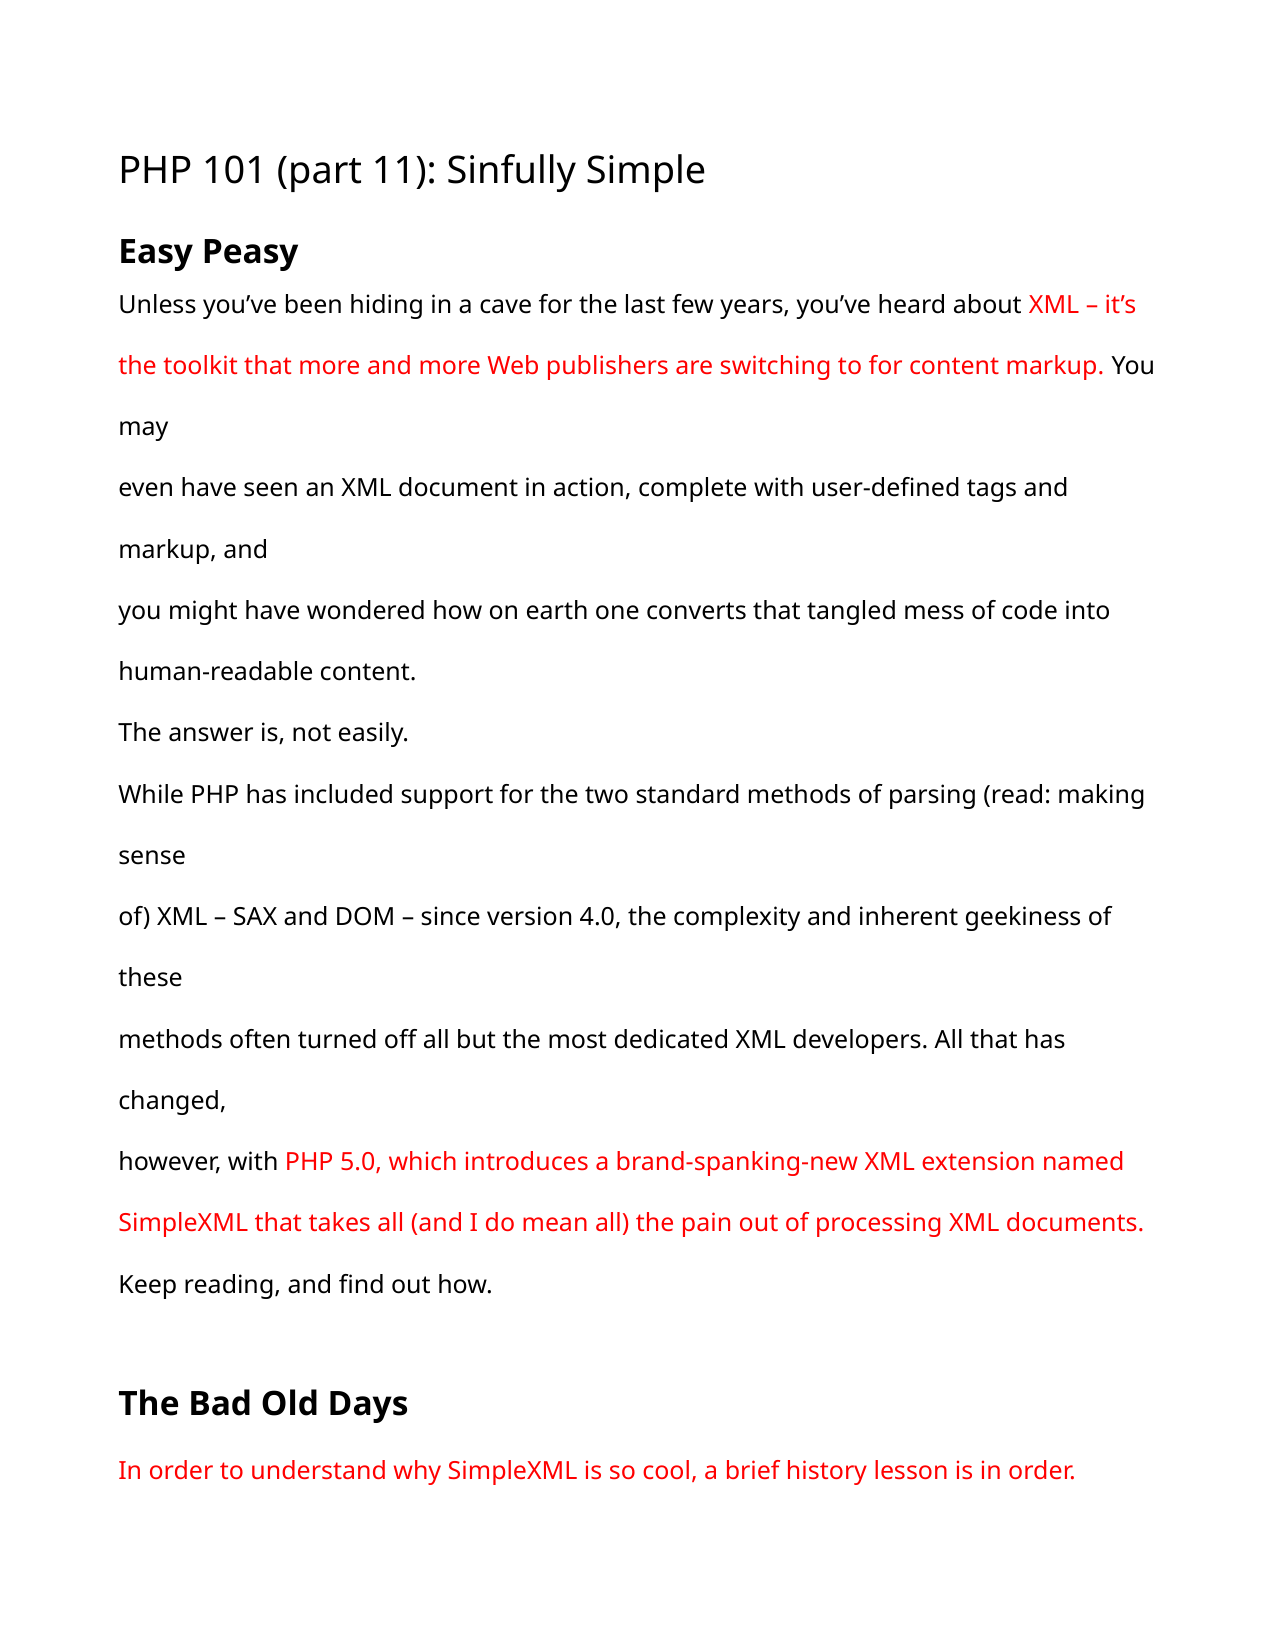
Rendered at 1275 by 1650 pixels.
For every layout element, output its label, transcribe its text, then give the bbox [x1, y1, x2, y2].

text While PHP has included support for the two standard methods of parsing (read: making sense of) XML – SAX and DOM – since version 4.0, the complexity and inherent geekiness of these methods often turned off all but the most dedicated XML developers. All that has changed, however, with PHP 5.0, which introduces a brand-spanking-new XML extension named SimpleXML that takes all (and I do mean all) the pain out of processing XML documents. Keep reading, and find out how. [118, 776, 1157, 1300]
subtitle The Bad Old Days [118, 1379, 1157, 1425]
text The answer is, not easily. [118, 715, 1157, 749]
subtitle PHP 101 (part 11): Sinfully Simple [118, 143, 1157, 195]
text In order to understand why SimpleXML is so cool, a brief history lesson is in order. [118, 1452, 1157, 1486]
subtitle Easy Peasy [118, 228, 1157, 274]
text Unless you’ve been hiding in a cave for the last few years, you’ve heard about XML – it’s the toolkit that more and more Web publishers are switching to for content markup. You may even have seen an XML document in action, complete with user-defined tags and markup, and you might have wondered how on earth one converts that tangled mess of code into human-readable content. [118, 286, 1157, 688]
